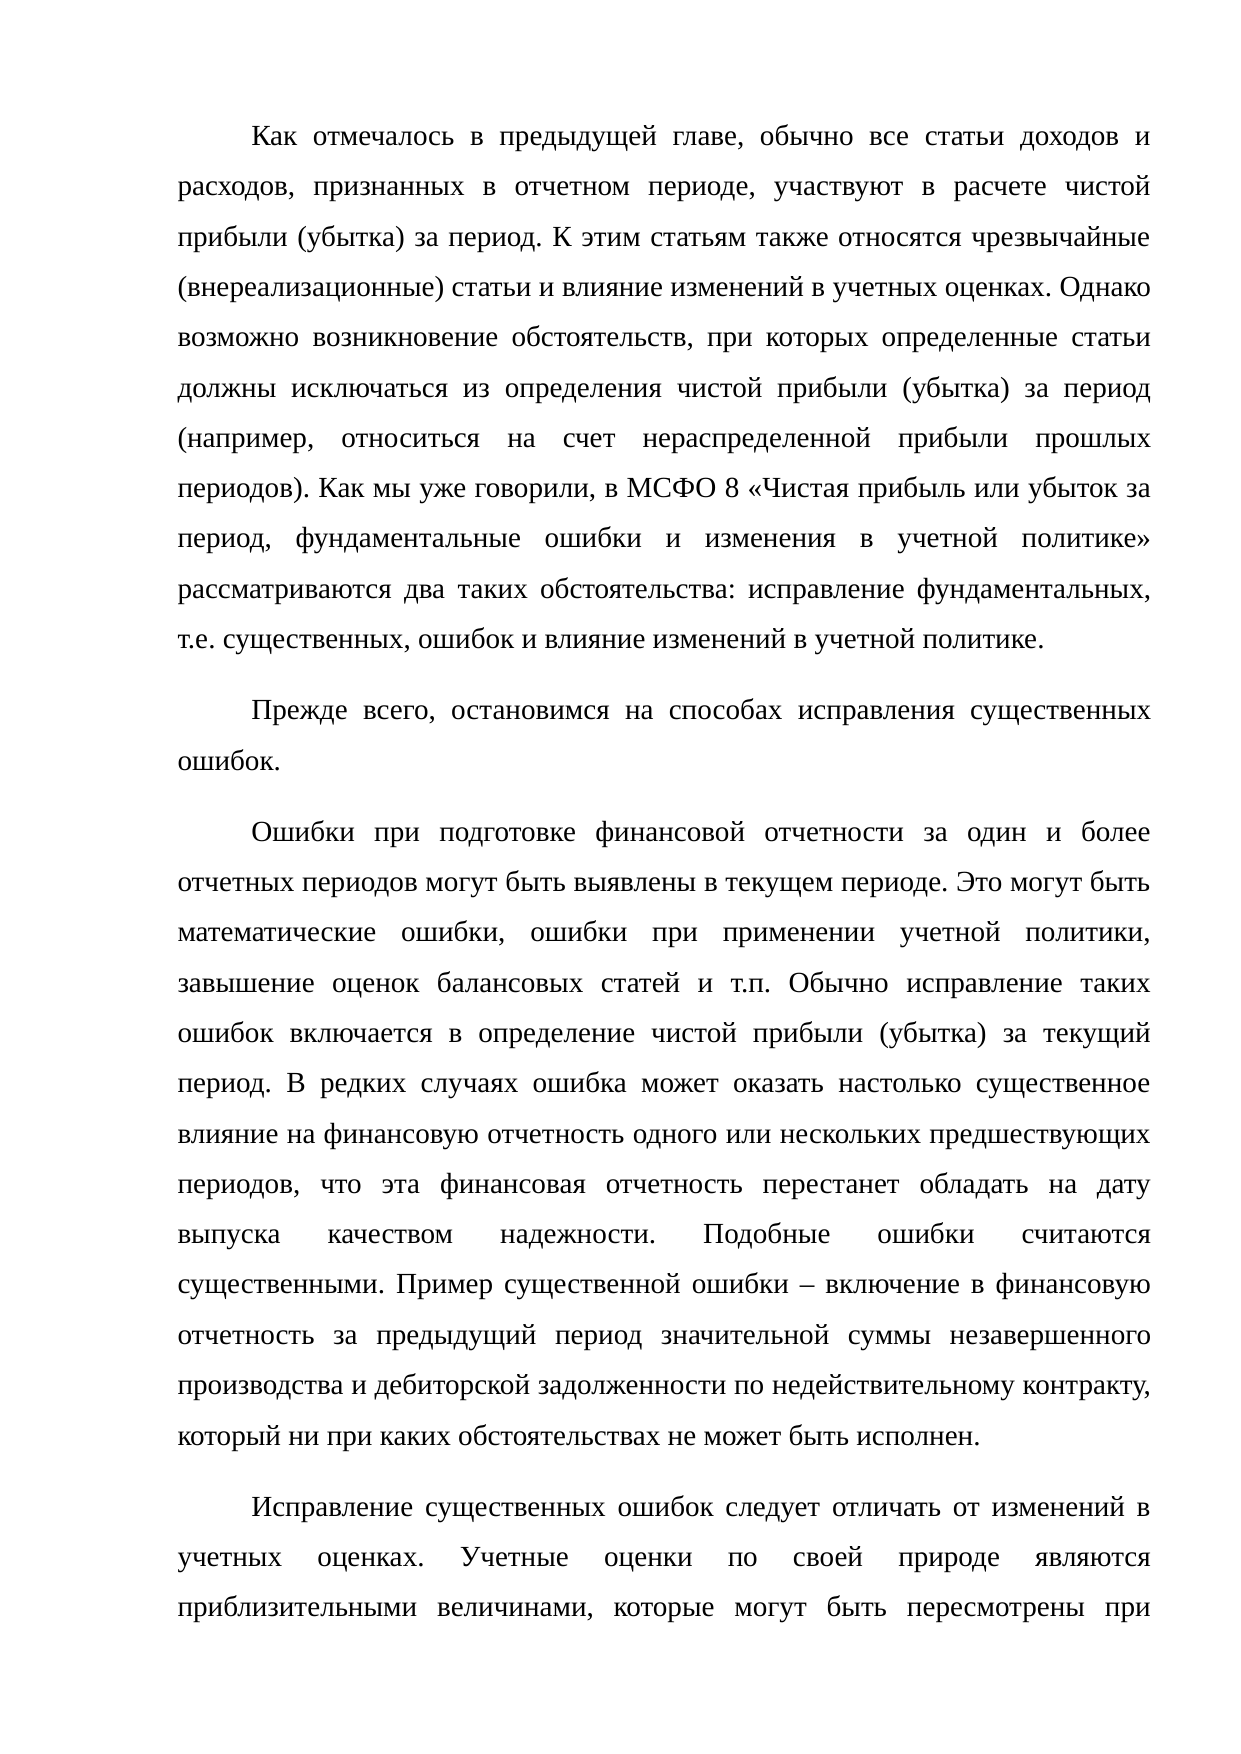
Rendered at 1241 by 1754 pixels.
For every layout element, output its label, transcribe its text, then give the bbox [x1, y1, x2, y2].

text Исправление существенных ошибок следует отличать от изменений в учетных оценках. Учетные оценки по своей природе являются приблизительными величинами, которые могут быть пересмотрены при [177, 1489, 1152, 1623]
text Ошибки при подготовке финансовой отчетности за один и более отчетных периодов могут быть выявлены в текущем периоде. Это могут быть математические ошибки, ошибки при применении учетной политики, завышение оценок балансовых статей и т.п. Обычно исправление таких ошибок включается в определение чистой прибыли (убытка) за текущий период. В редких случаях ошибка может оказать настолько существенное влияние на финансовую отчетность одного или нескольких предшествующих периодов, что эта финансовая отчетность перестанет обладать на дату выпуска качеством надежности. Подобные ошибки считаются существенными. Пример существенной ошибки – включение в финансовую отчетность за предыдущий период значительной суммы незавершенного производства и дебиторской задолженности по недействительному контракту, который ни при каких обстоятельствах не может быть исполнен. [177, 814, 1152, 1451]
text Прежде всего, остановимся на способах исправления существенных ошибок. [177, 692, 1152, 776]
text Как отмечалось в предыдущей главе, обычно все статьи доходов и расходов, признанных в отчетном периоде, участвуют в расчете чистой прибыли (убытка) за период. К этим статьям также относятся чрезвычайные (внереализационные) статьи и влияние изменений в учетных оценках. Однако возможно возникновение обстоятельств, при которых определенные статьи должны исключаться из определения чистой прибыли (убытка) за период (например, относиться на счет нераспределенной прибыли прошлых периодов). Как мы уже говорили, в МСФО 8 «Чистая прибыль или убыток за период, фундаментальные ошибки и изменения в учетной политике» рассматриваются два таких обстоятельства: исправление фундаментальных, т.е. существенных, ошибок и влияние изменений в учетной политике. [177, 118, 1152, 655]
